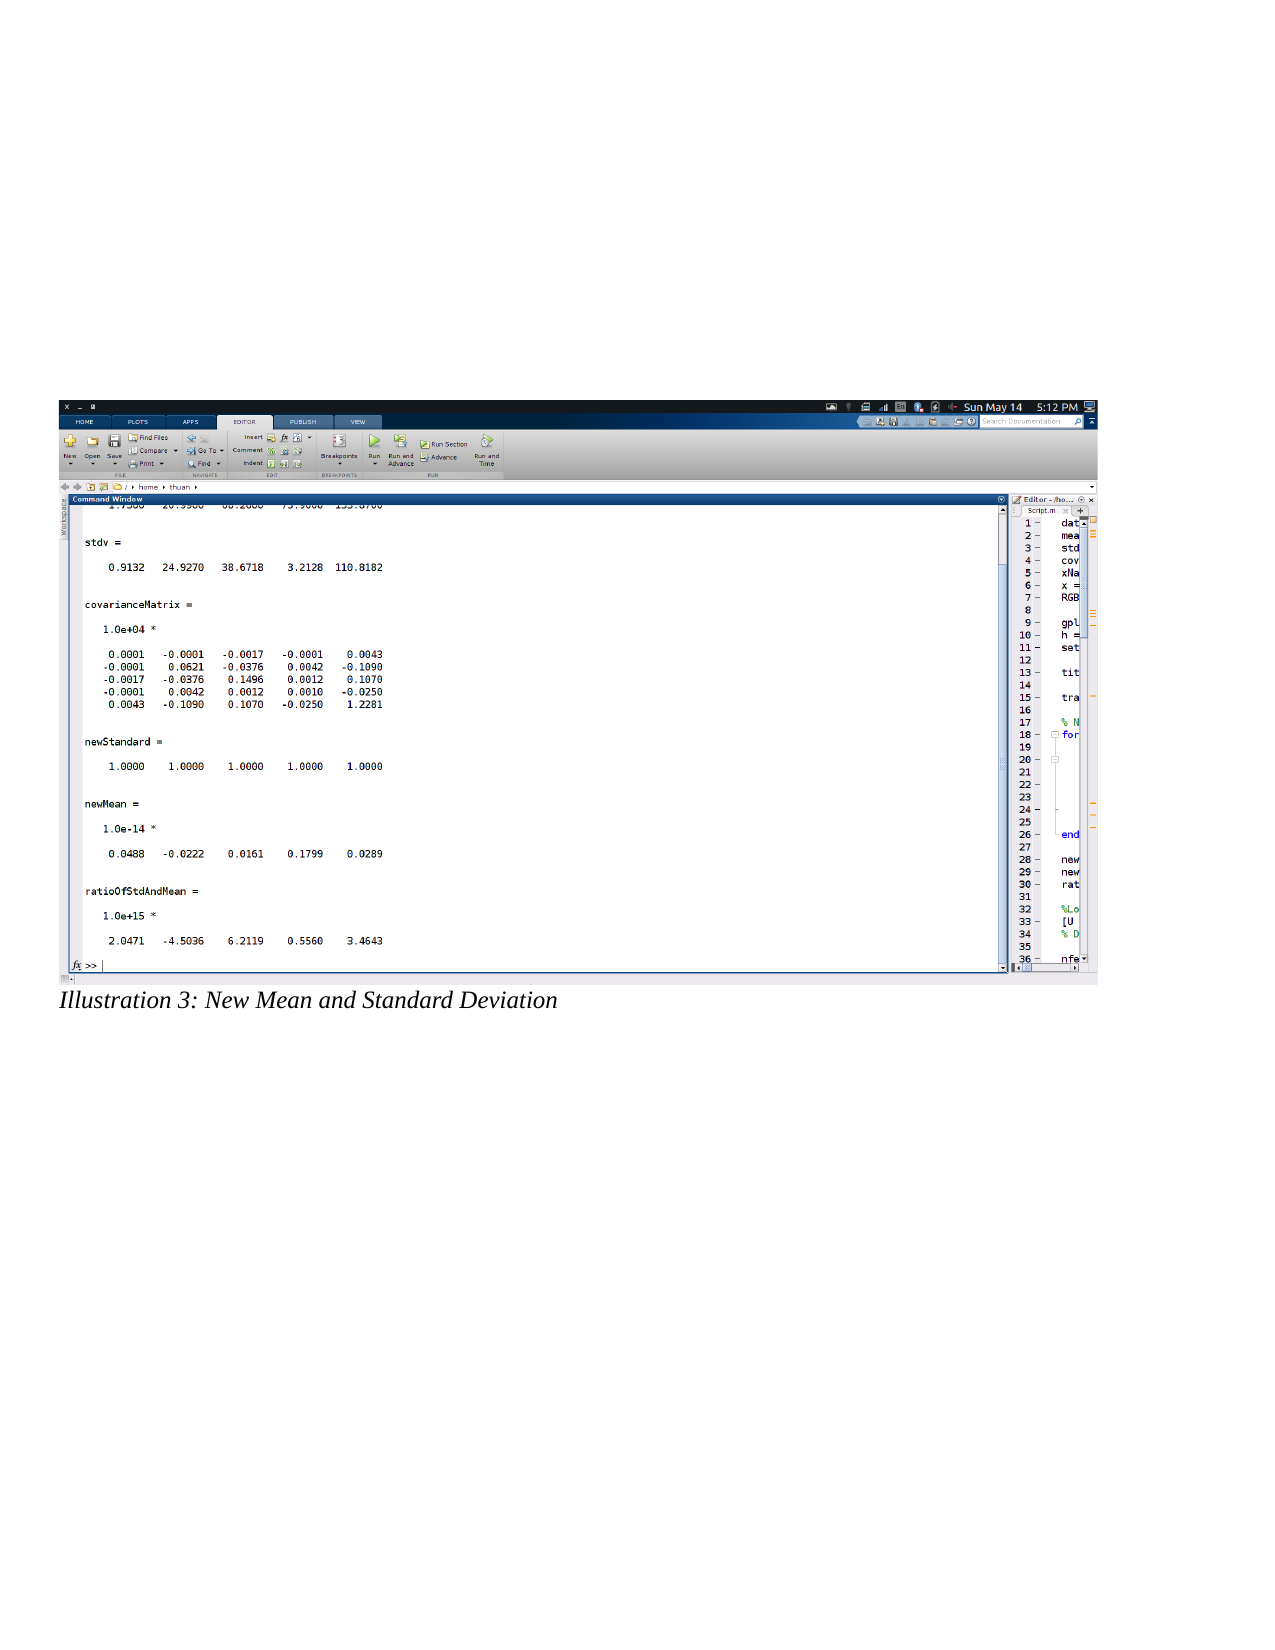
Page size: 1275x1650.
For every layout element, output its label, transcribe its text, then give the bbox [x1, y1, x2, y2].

text Illustration 3: New Mean and Standard Deviation [59, 229, 1109, 1013]
picture [58, 400, 1098, 985]
